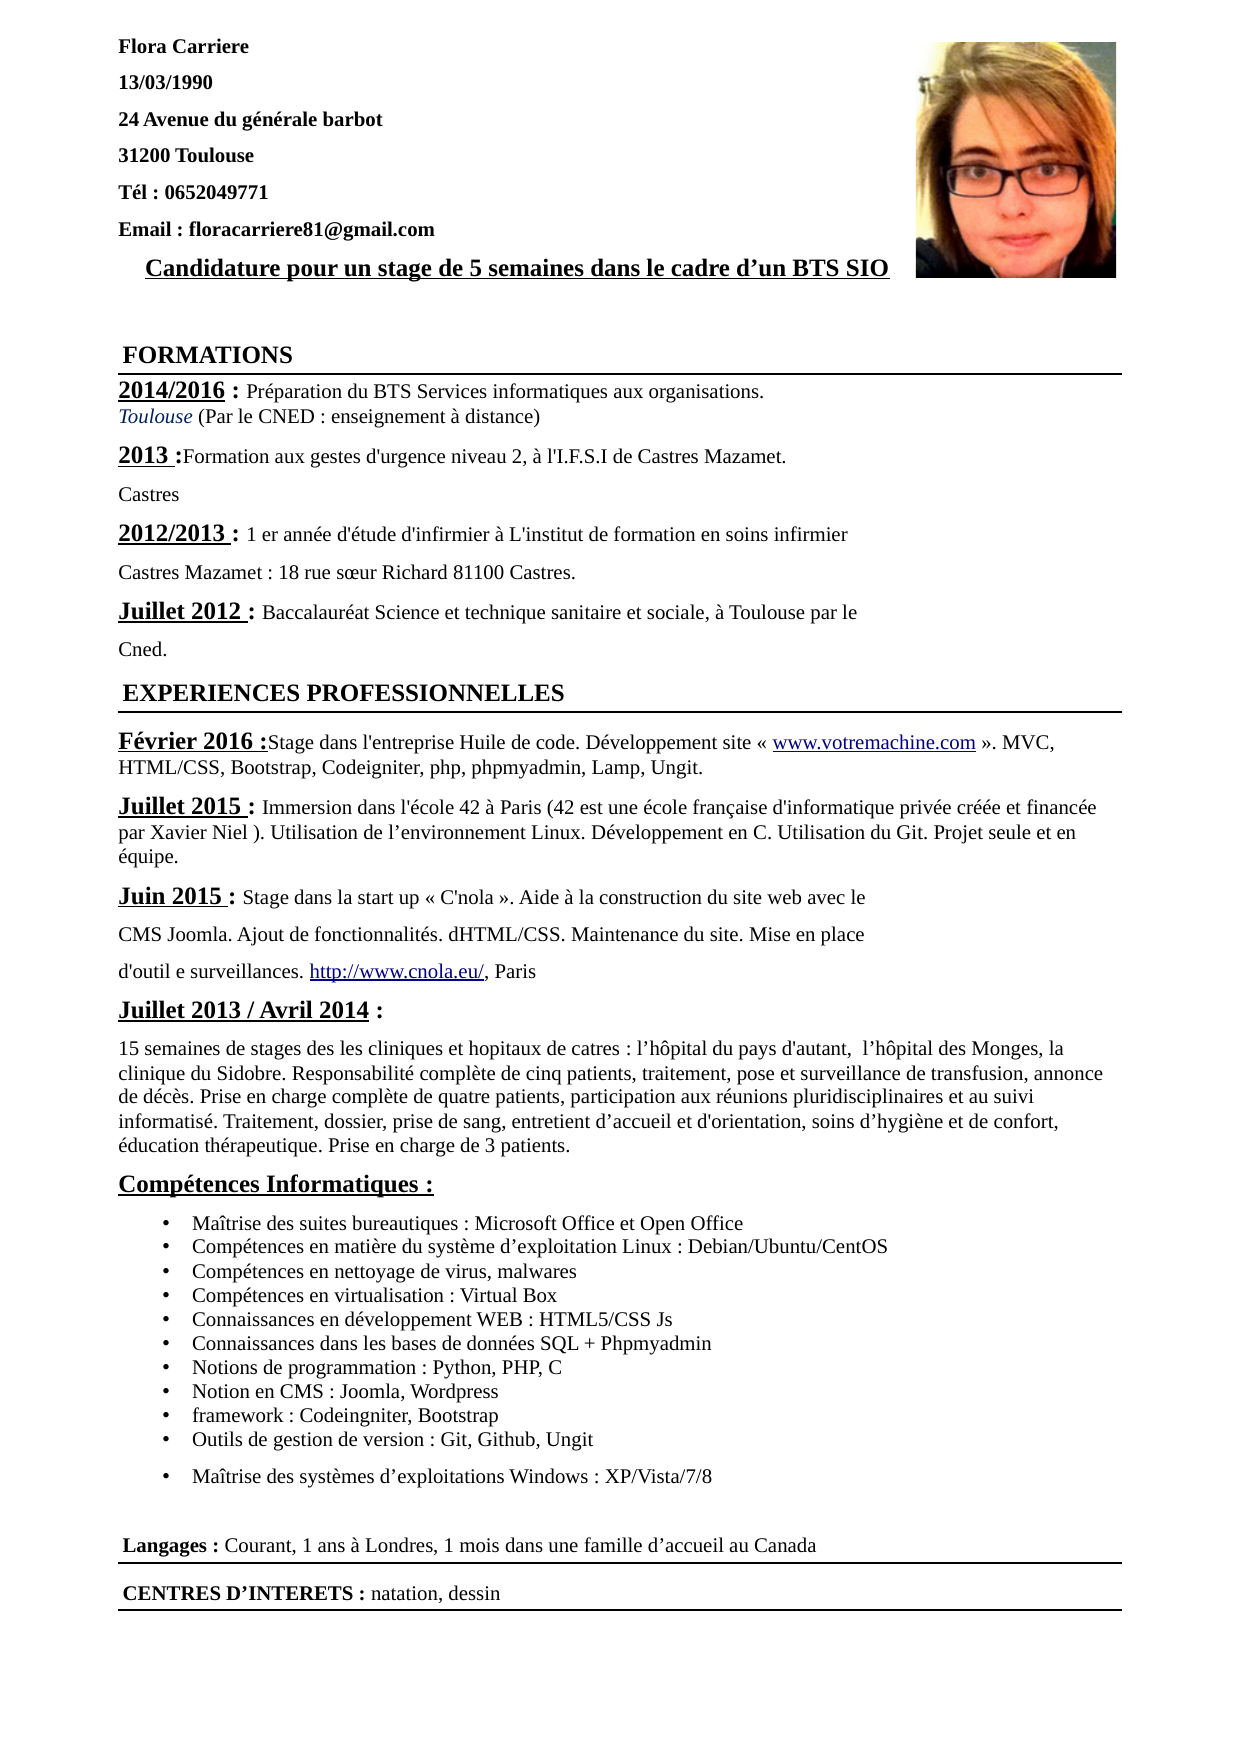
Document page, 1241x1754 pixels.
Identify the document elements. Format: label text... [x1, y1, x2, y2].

text 31200 Toulouse [118, 143, 915, 167]
list Compétences en matière du système d’exploitation Linux : Debian/Ubuntu/CentOS [162, 1234, 1122, 1258]
text Castres Mazamet : 18 rue sœur Richard 81100 Castres. [118, 559, 1122, 584]
list Notion en CMS : Joomla, Wordpress [162, 1379, 1122, 1403]
list Compétences en nettoyage de virus, malwares [162, 1258, 1122, 1283]
list Outils de gestion de version : Git, Github, Ungit [162, 1427, 1122, 1451]
text 24 Avenue du générale barbot [118, 107, 915, 131]
text 2013 :Formation aux gestes d'urgence niveau 2, à l'I.F.S.I de Castres Mazamet. [118, 441, 1122, 469]
text Juillet 2013 / Avril 2014 : [118, 995, 1122, 1024]
text Juillet 2012 : Baccalauréat Science et technique sanitaire et sociale, à Toulouse par le [118, 596, 1122, 625]
text d'outil e surveillances. http://www.cnola.eu/, Paris [118, 958, 1122, 983]
text 2014/2016 : Préparation du BTS Services informatiques aux organisations. [118, 375, 1122, 404]
text Compétences Informatiques : [118, 1169, 1122, 1198]
list Maîtrise des suites bureautiques : Microsoft Office et Open Office [162, 1210, 1122, 1234]
text 2012/2013 : 1 er année d'étude d'infirmier à L'institut de formation en soins infirmier [118, 518, 1122, 547]
list Notions de programmation : Python, PHP, C [162, 1355, 1122, 1379]
text FORMATIONS [118, 336, 1122, 373]
text EXPERIENCES PROFESSIONNELLES [118, 674, 1122, 711]
text CENTRES D’INTERETS : natation, dessin [118, 1576, 1122, 1609]
picture [915, 42, 1117, 278]
text 13/03/1990 [118, 70, 915, 94]
text Juin 2015 : Stage dans la start up « C'nola ». Aide à la construction du site web avec le [118, 881, 1122, 909]
list Maîtrise des systèmes d’exploitations Windows : XP/Vista/7/8 [162, 1463, 1122, 1488]
text Castres [118, 482, 1122, 506]
list Connaissances en développement WEB : HTML5/CSS Js [162, 1307, 1122, 1331]
text Toulouse (Par le CNED : enseignement à distance) [118, 404, 1122, 428]
text Cned. [118, 637, 1122, 661]
list Connaissances dans les bases de données SQL + Phpmyadmin [162, 1331, 1122, 1355]
text 15 semaines de stages des les cliniques et hopitaux de catres : l’hôpital du pays d'autant, l’hôpital des Monges, la clinique du Sidobre. Responsabilité complète de cinq patients, traitement, pose et surveillance de transfusion, annonce de décès. Prise en charge complète de quatre patients, participation aux réunions pluridisciplinaires et au suivi informatisé. Traitement, dossier, prise de sang, entretient d’accueil et d'orientation, soins d’hygiène et de confort, éducation thérapeutique. Prise en charge de 3 patients. [118, 1036, 1122, 1157]
text Candidature pour un stage de 5 semaines dans le cadre d’un BTS SIO [118, 253, 1122, 282]
text Langages : Courant, 1 ans à Londres, 1 mois dans une famille d’accueil au Canada [118, 1529, 1122, 1562]
text Flora Carriere [118, 34, 1122, 58]
text CMS Joomla. Ajout de fonctionnalités. dHTML/CSS. Maintenance du site. Mise en place [118, 922, 1122, 946]
text Février 2016 :Stage dans l'entreprise Huile de code. Développement site « www.votremachine.com ». MVC, HTML/CSS, Bootstrap, Codeigniter, php, phpmyadmin, Lamp, Ungit. [118, 726, 1122, 779]
list framework : Codeingniter, Bootstrap [162, 1403, 1122, 1427]
list Compétences en virtualisation : Virtual Box [162, 1283, 1122, 1307]
text Tél : 0652049771 [118, 180, 915, 204]
text Email : floracarriere81@gmail.com [118, 217, 915, 241]
text Juillet 2015 : Immersion dans l'école 42 à Paris (42 est une école française d'informatique privée créée et financée par Xavier Niel ). Utilisation de l’environnement Linux. Développement en C. Utilisation du Git. Projet seule et en équipe. [118, 791, 1122, 868]
